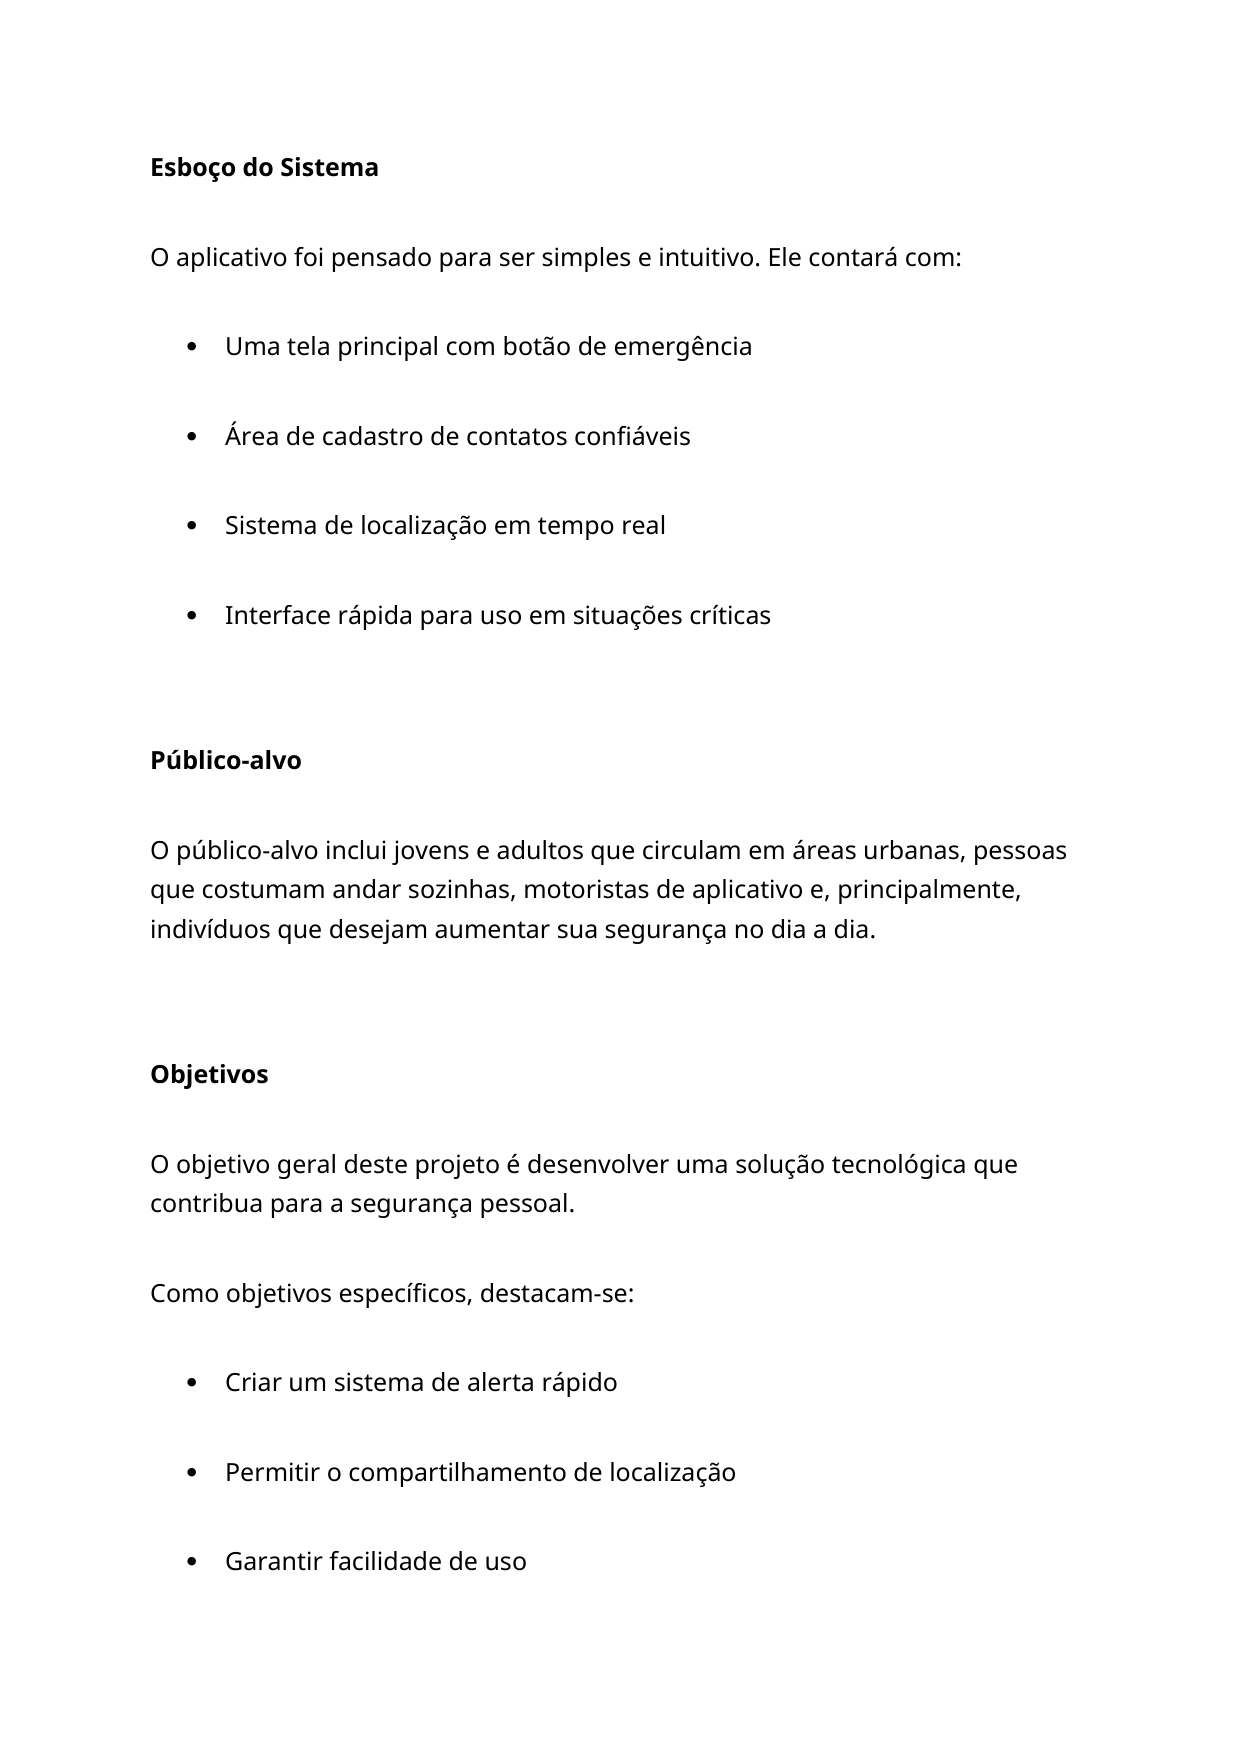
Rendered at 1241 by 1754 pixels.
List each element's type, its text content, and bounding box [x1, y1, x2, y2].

text Como objetivos específicos, destacam-se: [150, 1276, 1090, 1309]
list Área de cadastro de contatos confiáveis [187, 418, 1090, 452]
list Interface rápida para uso em situações críticas [187, 597, 1090, 631]
list Uma tela principal com botão de emergência [187, 329, 1090, 363]
text Objetivos [150, 1057, 1090, 1091]
text O público-alvo inclui jovens e adultos que circulam em áreas urbanas, pessoas que costumam andar sozinhas, motoristas de aplicativo e, principalmente, indivíduos que desejam aumentar sua segurança no dia a dia. [150, 832, 1090, 946]
text Esboço do Sistema [150, 150, 1090, 184]
list Criar um sistema de alerta rápido [187, 1365, 1090, 1399]
list Permitir o compartilhamento de localização [187, 1454, 1090, 1488]
text O objetivo geral deste projeto é desenvolver uma solução tecnológica que contribua para a segurança pessoal. [150, 1147, 1090, 1220]
text O aplicativo foi pensado para ser simples e intuitivo. Ele contará com: [150, 239, 1090, 273]
list Sistema de localização em tempo real [187, 508, 1090, 542]
text Público-alvo [150, 743, 1090, 777]
list Garantir facilidade de uso [187, 1544, 1090, 1578]
